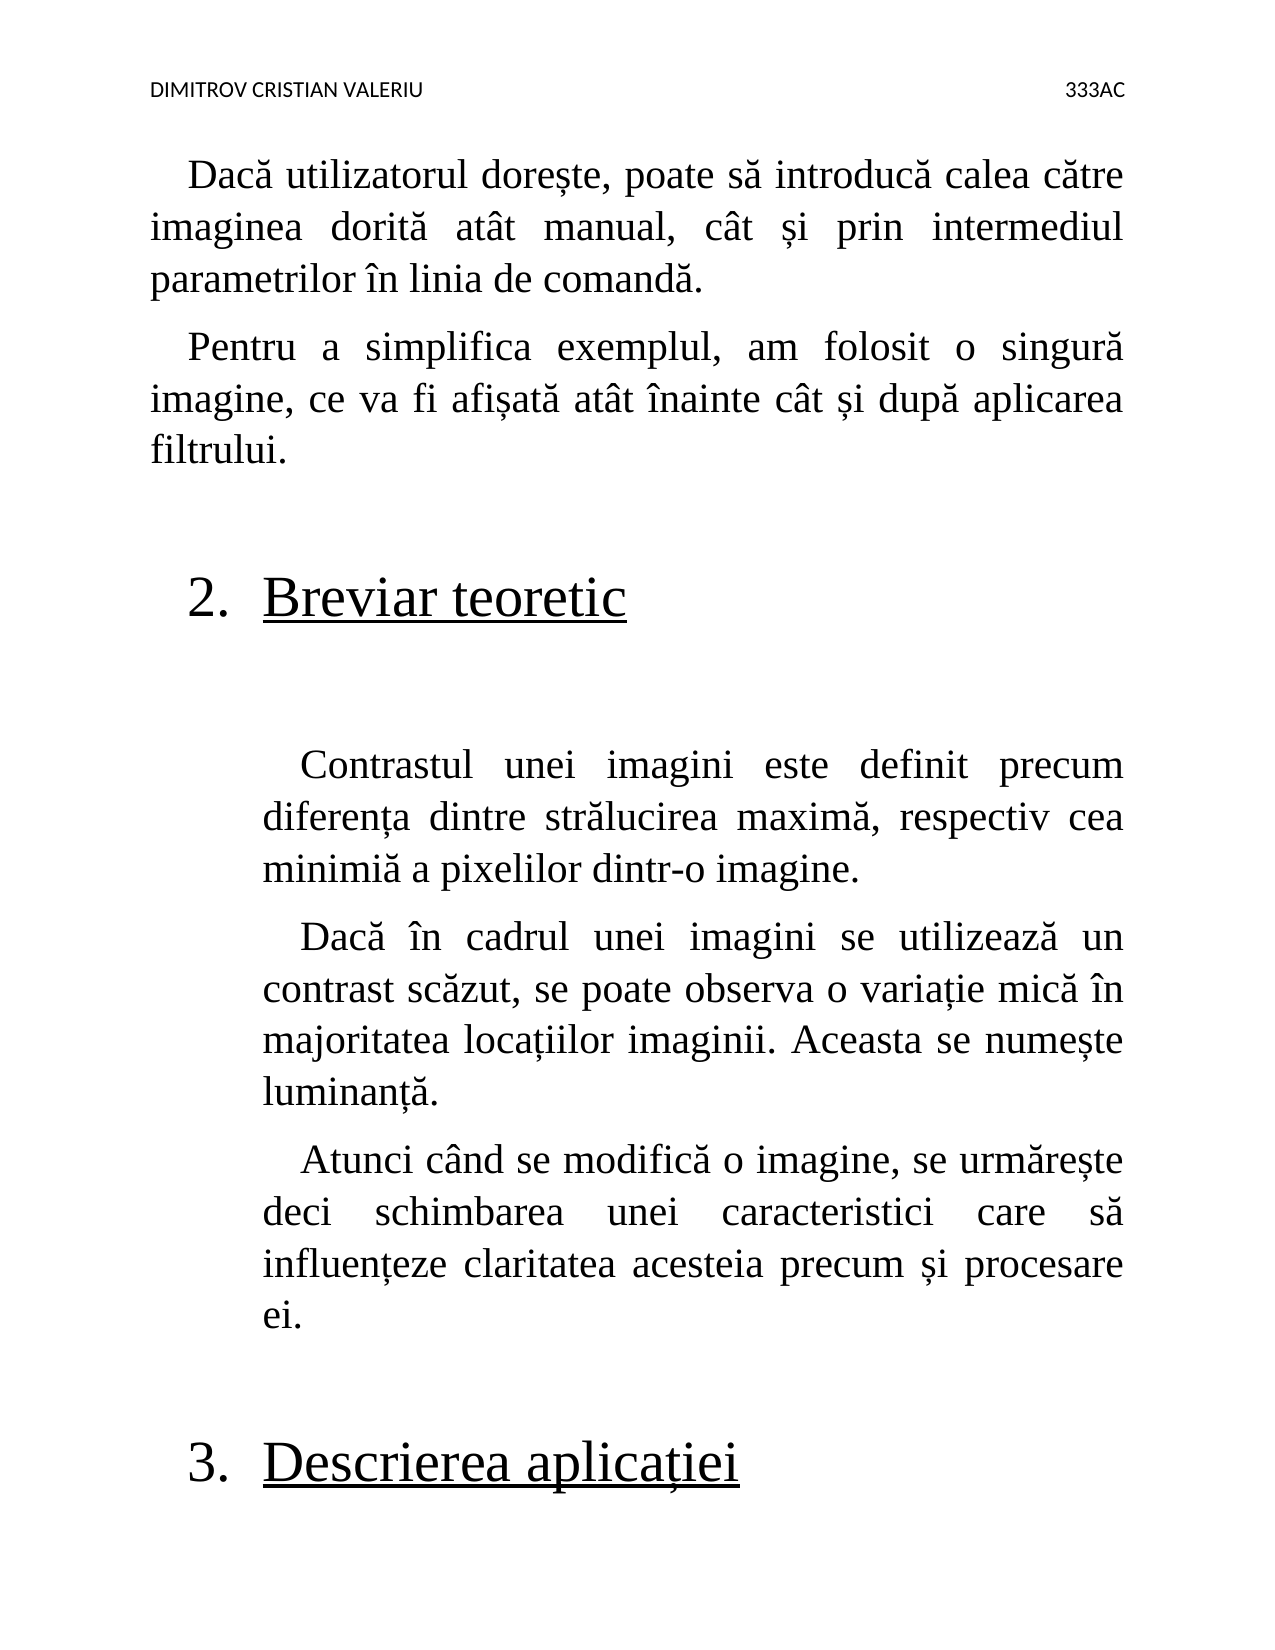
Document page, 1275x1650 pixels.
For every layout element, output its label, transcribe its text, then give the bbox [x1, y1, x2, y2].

list Breviar teoretic [187, 562, 1125, 629]
list Dacă în cadrul unei imagini se utilizează un contrast scăzut, se poate observa o variație mică în majoritatea locațiilor imaginii. Aceasta se numește luminanță. [262, 911, 1125, 1114]
text Dacă utilizatorul dorește, poate să introducă calea către imaginea dorită atât manual, cât și prin intermediul parametrilor în linia de comandă. [150, 150, 1125, 301]
list Descrierea aplicației [187, 1426, 1125, 1493]
text Pentru a simplifica exemplul, am folosit o singură imagine, ce va fi afișată atât înainte cât și după aplicarea filtrului. [150, 322, 1125, 473]
list Contrastul unei imagini este definit precum diferența dintre strălucirea maximă, respectiv cea minimiă a pixelilor dintr-o imagine. [262, 740, 1125, 891]
list Atunci când se modifică o imagine, se urmărește deci schimbarea unei caracteristici care să influențeze claritatea acesteia precum și procesare ei. [262, 1135, 1125, 1338]
